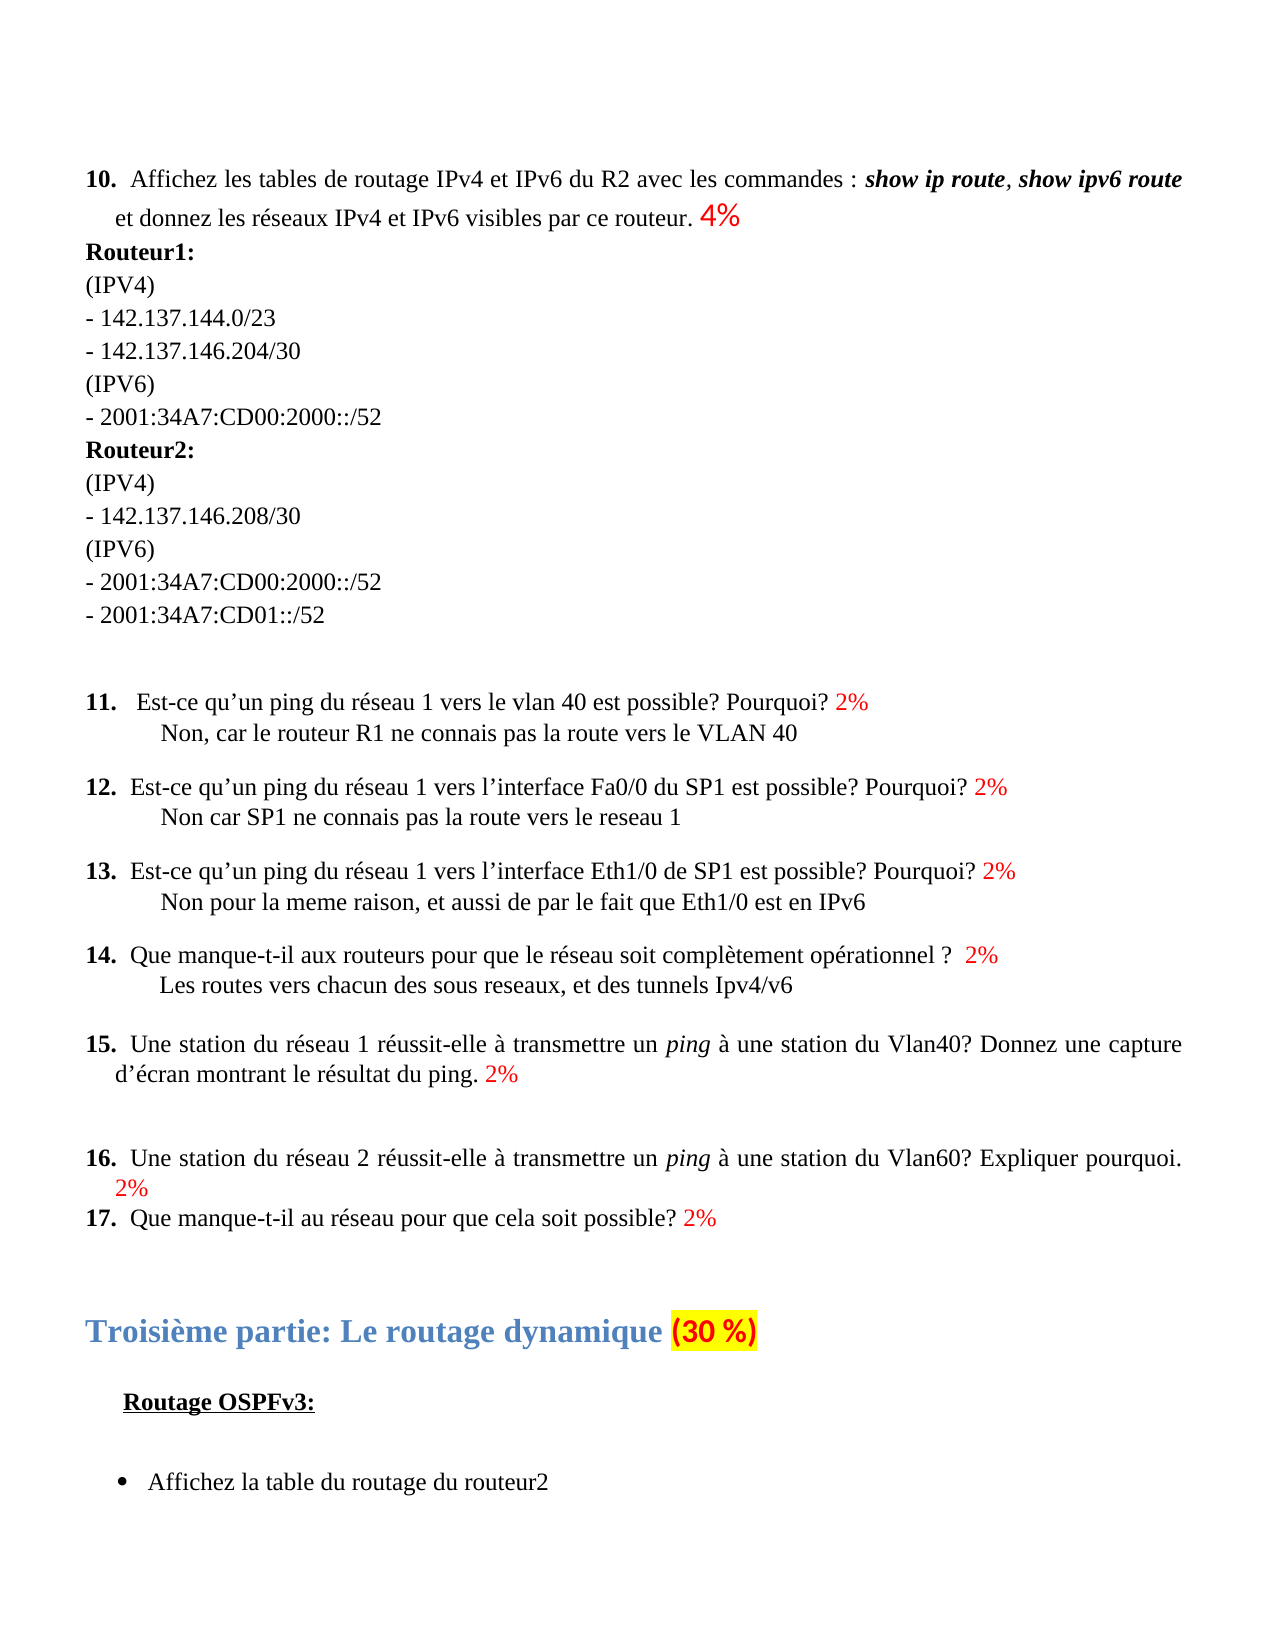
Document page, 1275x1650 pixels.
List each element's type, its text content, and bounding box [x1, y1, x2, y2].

list (IPV4) [85, 468, 1183, 497]
list - 142.137.144.0/23 [85, 303, 1183, 332]
list - 2001:34A7:CD00:2000::/52 [85, 402, 1183, 431]
text Les routes vers chacun des sous reseaux, et des tunnels Ipv4/v6 [85, 970, 1183, 999]
list Non, car le routeur R1 ne connais pas la route vers le VLAN 40 [160, 718, 1183, 747]
list Une station du réseau 2 réussit-elle à transmettre un ping à une station du Vlan60? Expliquer pourquoi. 2% [85, 1143, 1183, 1202]
list Que manque-t-il au réseau pour que cela soit possible? 2% [85, 1203, 1183, 1231]
list Routeur2: [85, 435, 1183, 464]
list Routeur1: [85, 237, 1183, 266]
list - 142.137.146.204/30 [85, 336, 1183, 365]
subtitle Troisième partie: Le routage dynamique (30 %) [85, 1310, 1183, 1351]
list Est-ce qu’un ping du réseau 1 vers l’interface Fa0/0 du SP1 est possible? Pourquoi? 2% [85, 772, 1183, 800]
list Que manque-t-il aux routeurs pour que le réseau soit complètement opérationnel ? 2% [85, 941, 1183, 969]
list Non pour la meme raison, et aussi de par le fait que Eth1/0 est en IPv6 [160, 887, 1183, 916]
list - 2001:34A7:CD01::/52 [85, 600, 1183, 629]
list - 2001:34A7:CD00:2000::/52 [85, 567, 1183, 596]
list Une station du réseau 1 réussit-elle à transmettre un ping à une station du Vlan40? Donnez une capture d’écran montrant le résultat du ping. 2% [85, 1029, 1183, 1088]
list Non car SP1 ne connais pas la route vers le reseau 1 [160, 802, 1183, 831]
list Est-ce qu’un ping du réseau 1 vers l’interface Eth1/0 de SP1 est possible? Pourquoi? 2% [85, 856, 1183, 885]
list Est-ce qu’un ping du réseau 1 vers le vlan 40 est possible? Pourquoi? 2% [85, 687, 1183, 716]
list (IPV4) [85, 270, 1183, 299]
list Affichez la table du routage du routeur2 [118, 1467, 1183, 1496]
list (IPV6) [85, 534, 1183, 563]
text Routage OSPFv3: [123, 1387, 1183, 1416]
list (IPV6) [85, 369, 1183, 398]
list Affichez les tables de routage IPv4 et IPv6 du R2 avec les commandes : show ip route, show ipv6 route et donnez les réseaux IPv4 et IPv6 visibles par ce routeur. 4% [85, 164, 1183, 235]
list - 142.137.146.208/30 [85, 501, 1183, 530]
